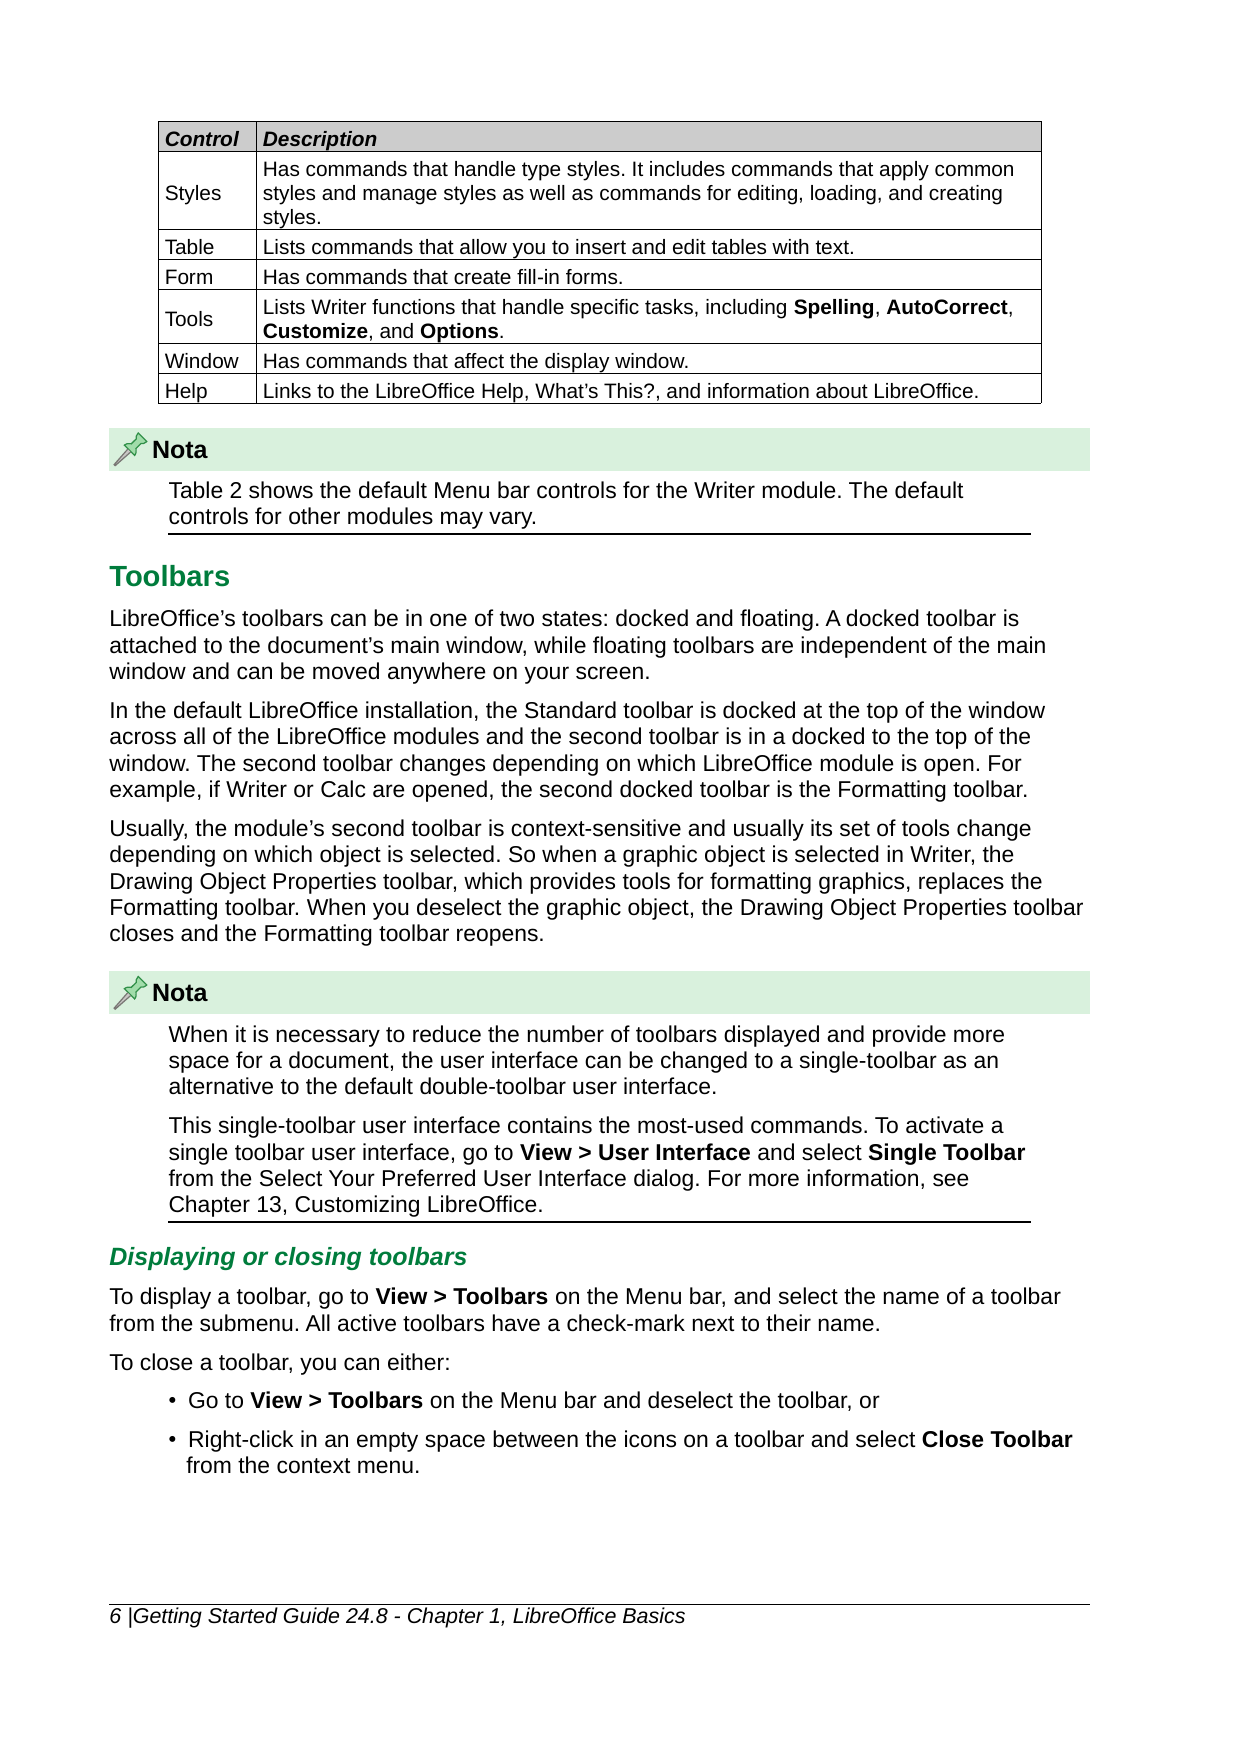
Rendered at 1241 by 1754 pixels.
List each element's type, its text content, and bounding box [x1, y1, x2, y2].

text To display a toolbar, go to View > Toolbars on the Menu bar, and select the name of a toolbar from the submenu. All active toolbars have a check-mark next to their name. [109, 1283, 1090, 1336]
text When it is necessary to reduce the number of toolbars displayed and provide more space for a document, the user interface can be changed to a single-toolbar as an alternative to the default double-toolbar user interface. [168, 1021, 1031, 1100]
list To close a toolbar, you can either: [109, 1348, 1090, 1375]
table_cell Has commands that create fill-in forms. [257, 260, 1041, 289]
table_cell ‍Window [159, 344, 256, 373]
table_cell Links to the LibreOffice Help, What’s This?, and information about LibreOffice. [257, 374, 1041, 403]
table_cell ‍Form [159, 260, 256, 289]
table_cell ‍Help [159, 374, 256, 403]
text In the default LibreOffice installation, the Standard toolbar is docked at the top of the window across all of the LibreOffice modules and the second toolbar is in a docked to the top of the window. The second toolbar changes depending on which LibreOffice module is open. For example, if Writer or Calc are opened, the second docked toolbar is the Formatting toolbar. [109, 697, 1090, 802]
table_cell Has commands that handle type styles. It includes commands that apply common styles and manage styles as well as commands for editing, loading, and creating styles. [257, 152, 1041, 229]
table_header Control [159, 122, 256, 151]
text Table 2 shows the default Menu bar controls for the Writer module. The default controls for other modules may vary. [168, 477, 1031, 533]
table_header Description [257, 122, 1041, 151]
text LibreOffice’s toolbars can be in one of two states: docked and floating. A docked toolbar is attached to the document’s main window, while floating toolbars are independent of the main window and can be moved anywhere on your screen. [109, 605, 1090, 684]
table_cell Has commands that affect the display window. [257, 344, 1041, 373]
table_cell Lists Writer functions that handle specific tasks, including Spelling, AutoCorrect, Customize, and Options. [257, 290, 1041, 343]
list Right-click in an empty space between the icons on a toolbar and select Close Toolbar from the context menu. [168, 1426, 1090, 1479]
subtitle Nota [109, 971, 1090, 1014]
table_cell ‍Tools [159, 290, 256, 343]
table_cell ‍Styles [159, 152, 256, 229]
subtitle Nota [109, 428, 1090, 471]
text This single-toolbar user interface contains the most-used commands. To activate a single toolbar user interface, go to View > User Interface and select Single Toolbar from the Select Your Preferred User Interface dialog. For more information, see Chapter 13, Customizing LibreOffice. [168, 1112, 1031, 1221]
list Go to View > Toolbars on the Menu bar and deselect the toolbar, or [168, 1387, 1090, 1414]
table_cell ‍Table [159, 230, 256, 259]
subtitle Displaying or closing toolbars [109, 1242, 1090, 1271]
text Usually, the module’s second toolbar is context-sensitive and usually its set of tools change depending on which object is selected. So when a graphic object is selected in Writer, the Drawing Object Properties toolbar, which provides tools for formatting graphics, replaces the Formatting toolbar. When you deselect the graphic object, the Drawing Object Properties toolbar closes and the Formatting toolbar reopens. [109, 815, 1090, 947]
table_cell Lists commands that allow you to insert and edit tables with text. [257, 230, 1041, 259]
subtitle Toolbars [109, 559, 1090, 593]
